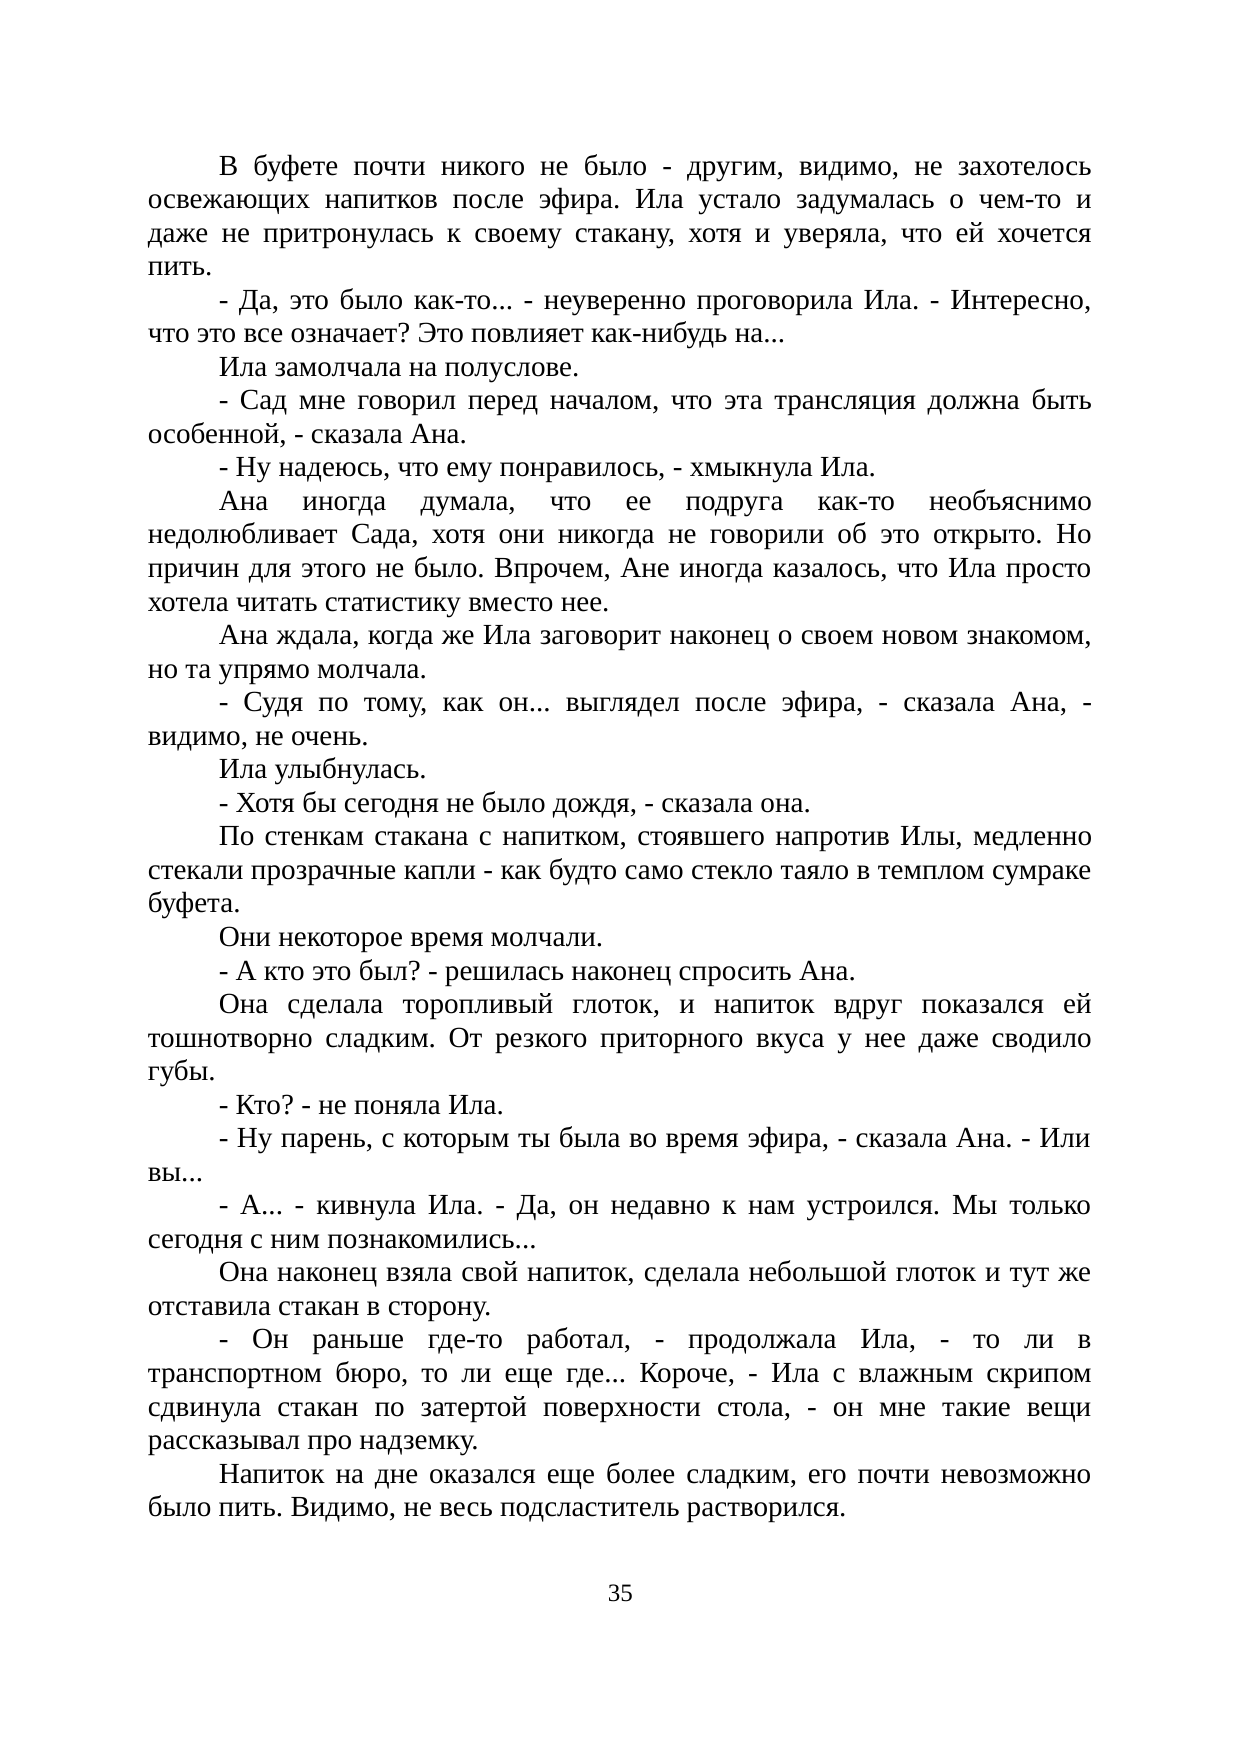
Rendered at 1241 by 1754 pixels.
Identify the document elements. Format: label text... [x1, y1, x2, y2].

text - Кто? - не поняла Ила. [148, 1087, 1093, 1120]
text - Ну надеюсь, что ему понравилось, - хмыкнула Ила. [148, 449, 1093, 483]
text Она сделала торопливый глоток, и напиток вдруг показался ей тошнотворно сладким. От резкого приторного вкуса у нее даже сводило губы. [148, 986, 1093, 1087]
text В буфете почти никого не было - другим, видимо, не захотелось освежающих напитков после эфира. Ила устало задумалась о чем-то и даже не притронулась к своему стакану, хотя и уверяла, что ей хочется пить. [148, 148, 1093, 282]
text - Сад мне говорил перед началом, что эта трансляция должна быть особенной, - сказала Ана. [148, 382, 1093, 449]
text - Хотя бы сегодня не было дождя, - сказала она. [148, 785, 1093, 818]
text - Судя по тому, как он... выглядел после эфира, - сказала Ана, - видимо, не очень. [148, 684, 1093, 751]
text Напиток на дне оказался еще более сладким, его почти невозможно было пить. Видимо, не весь подсластитель растворился. [148, 1456, 1093, 1523]
text - Он раньше где-то работал, - продолжала Ила, - то ли в транспортном бюро, то ли еще где... Короче, - Ила с влажным скрипом сдвинула стакан по затертой поверхности стола, - он мне такие вещи рассказывал про надземку. [148, 1322, 1093, 1456]
text Ила улыбнулась. [148, 751, 1093, 785]
text - А кто это был? - решилась наконец спросить Ана. [148, 953, 1093, 986]
text - Ну парень, с которым ты была во время эфира, - сказала Ана. - Или вы... [148, 1120, 1093, 1187]
text Ана иногда думала, что ее подруга как-то необъяснимо недолюбливает Сада, хотя они никогда не говорили об это открыто. Но причин для этого не было. Впрочем, Ане иногда казалось, что Ила просто хотела читать статистику вместо нее. [148, 483, 1093, 617]
text Она наконец взяла свой напиток, сделала небольшой глоток и тут же отставила стакан в сторону. [148, 1254, 1093, 1322]
text По стенкам стакана с напитком, стоявшего напротив Илы, медленно стекали прозрачные капли - как будто само стекло таяло в темплом сумраке буфета. [148, 818, 1093, 919]
text Они некоторое время молчали. [148, 919, 1093, 953]
text - А... - кивнула Ила. - Да, он недавно к нам устроился. Мы только сегодня с ним познакомились... [148, 1187, 1093, 1254]
text Ана ждала, когда же Ила заговорит наконец о своем новом знакомом, но та упрямо молчала. [148, 617, 1093, 684]
text - Да, это было как-то... - неуверенно проговорила Ила. - Интересно, что это все означает? Это повлияет как-нибудь на... [148, 282, 1093, 349]
text Ила замолчала на полуслове. [148, 349, 1093, 382]
